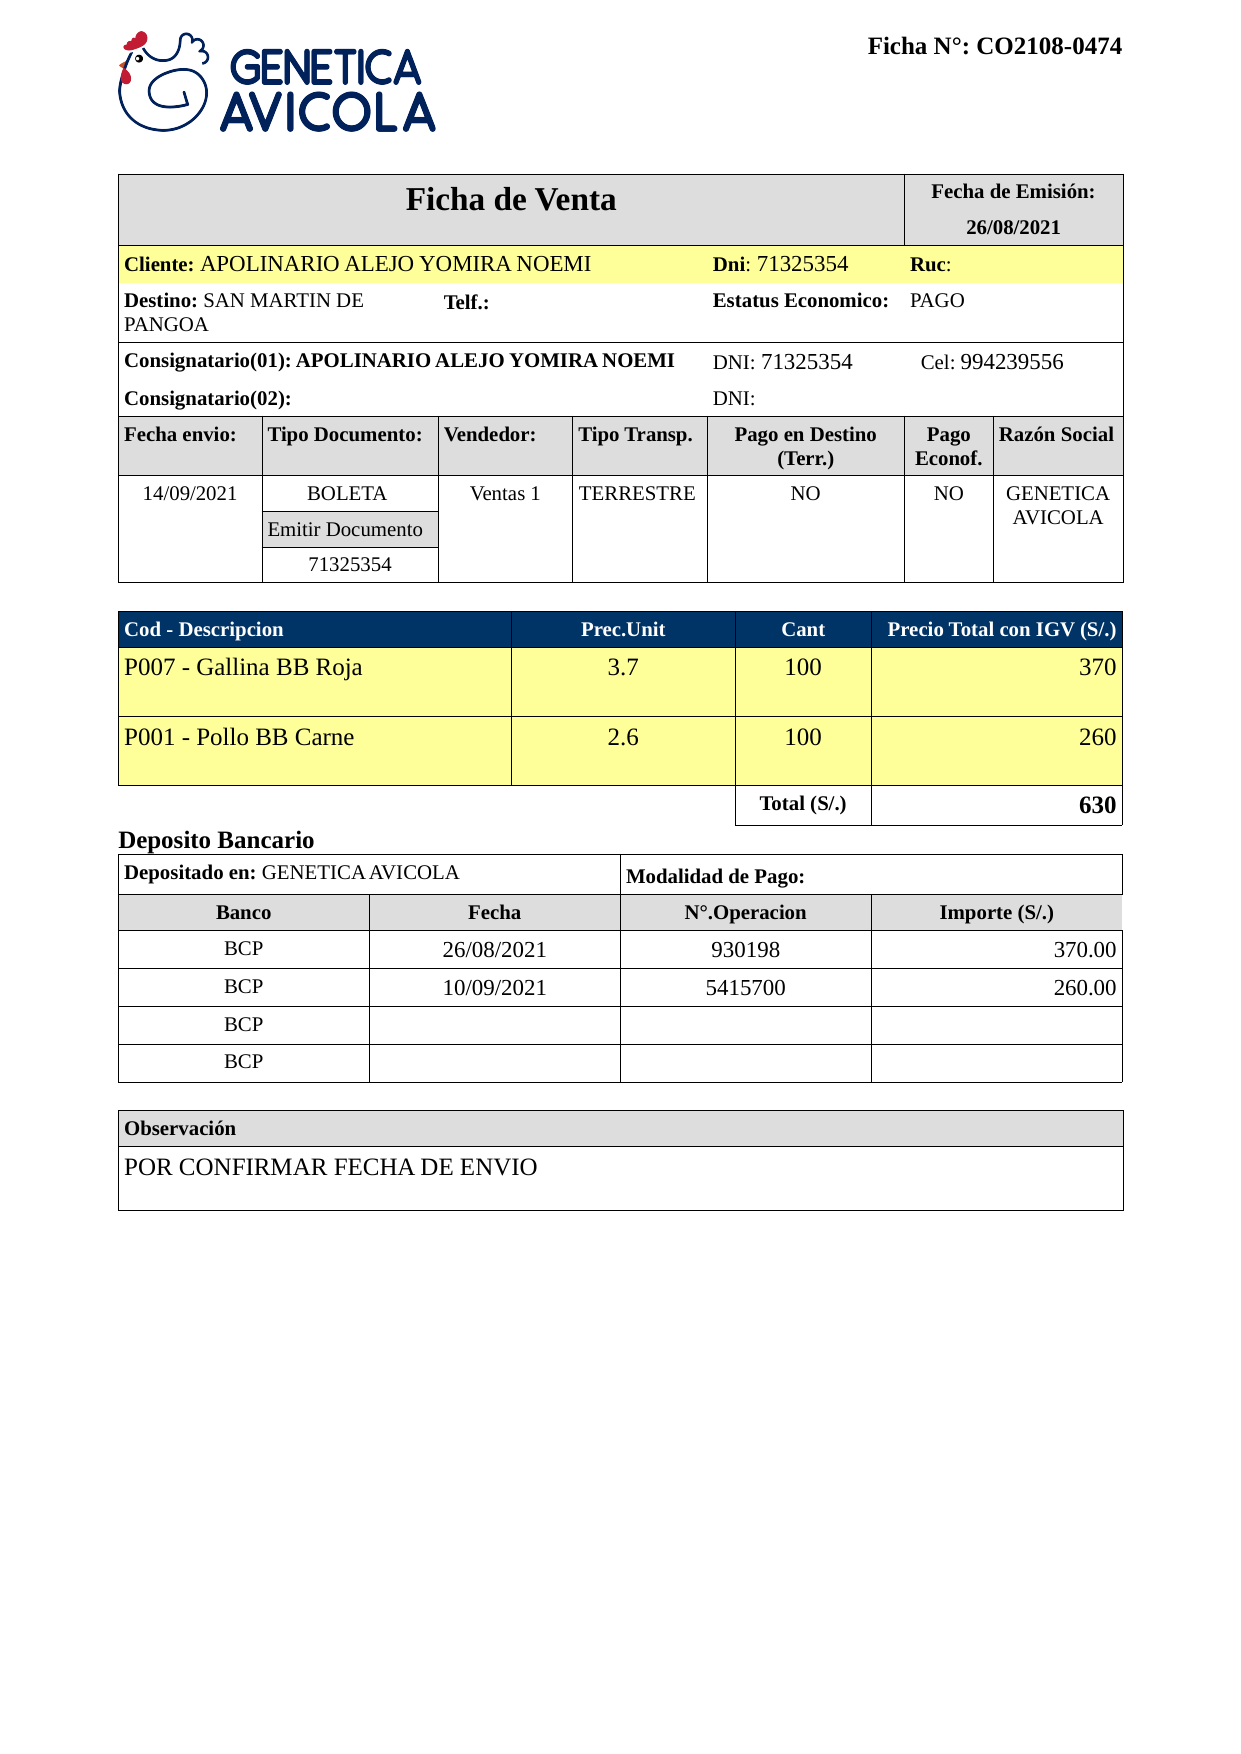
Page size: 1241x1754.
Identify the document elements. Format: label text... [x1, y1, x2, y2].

table_header Precio Total con IGV (S/.) [872, 612, 1122, 647]
table_cell [511, 786, 735, 825]
table_cell [621, 1045, 871, 1082]
table_cell Banco [119, 895, 369, 930]
table_cell Emitir Documento [263, 512, 438, 547]
table_header Modalidad de Pago: [621, 855, 1122, 894]
picture [118, 31, 436, 132]
table_cell NO [708, 476, 904, 582]
table_cell 5415700 [621, 969, 871, 1006]
table_cell GENETICA AVICOLA [994, 476, 1123, 582]
table_cell N°.Operacion [621, 895, 871, 930]
table_header Cod - Descripcion [119, 612, 511, 647]
table_cell Cel: 994239556 [915, 343, 1123, 380]
table_cell 260.00 [872, 969, 1122, 1006]
table_cell 630 [872, 786, 1122, 825]
table_cell Estatus Economico: [707, 283, 904, 342]
table_cell POR CONFIRMAR FECHA DE ENVIO [119, 1147, 1123, 1210]
table_cell BOLETA [263, 476, 438, 511]
table_header Prec.Unit [512, 612, 735, 647]
table_cell Fecha [370, 895, 620, 930]
table_cell [621, 1007, 871, 1044]
table_cell DNI: [707, 380, 1123, 416]
table_cell Pago Econof. [905, 417, 993, 475]
table_cell 370 [872, 648, 1122, 716]
table_cell 930198 [621, 931, 871, 968]
table_cell [370, 1007, 620, 1044]
table_cell P007 - Gallina BB Roja [119, 648, 511, 716]
table_cell 14/09/2021 [119, 476, 262, 582]
table_cell BCP [119, 1007, 369, 1044]
table_cell 100 [736, 717, 871, 785]
table_cell Telf.: [438, 283, 707, 342]
table_cell 10/09/2021 [370, 969, 620, 1006]
table_cell Pago en Destino (Terr.) [708, 417, 904, 475]
table_cell BCP [119, 931, 369, 968]
table_cell Consignatario(01): APOLINARIO ALEJO YOMIRA NOEMI [119, 343, 707, 380]
table_cell NO [905, 476, 993, 582]
table_cell 26/08/2021 [370, 931, 620, 968]
table_cell Tipo Documento: [263, 417, 438, 475]
table_cell 370.00 [872, 931, 1122, 968]
table_cell Cliente: APOLINARIO ALEJO YOMIRA NOEMI [119, 246, 707, 283]
table_cell 26/08/2021 [905, 209, 1123, 245]
table_cell Fecha envio: [119, 417, 262, 475]
table_cell Vendedor: [439, 417, 572, 475]
table_cell Tipo Transp. [573, 417, 707, 475]
table_header Observación [119, 1111, 1123, 1146]
table_cell PAGO [904, 283, 1123, 342]
table_cell Dni: 71325354 [707, 246, 904, 283]
table_cell [872, 1045, 1122, 1082]
table_cell 2.6 [512, 717, 735, 785]
table_cell Razón Social [994, 417, 1123, 475]
table_cell Destino: SAN MARTIN DE PANGOA [119, 283, 438, 342]
table_header Cant [736, 612, 871, 647]
table_cell [872, 1007, 1122, 1044]
table_cell 100 [736, 648, 871, 716]
table_cell 3.7 [512, 648, 735, 716]
table_cell Ruc: [904, 246, 1123, 283]
table_cell DNI: 71325354 [707, 343, 915, 380]
table_cell Total (S/.) [736, 786, 871, 825]
table_header Fecha de Emisión: [905, 175, 1123, 209]
table_cell Importe (S/.) [872, 895, 1122, 930]
table_cell P001 - Pollo BB Carne [119, 717, 511, 785]
table_cell 71325354 [263, 548, 438, 582]
table_cell [118, 786, 511, 825]
table_cell BCP [119, 969, 369, 1006]
table_cell Consignatario(02): [119, 380, 707, 416]
table_cell Ventas 1 [439, 476, 572, 582]
table_cell 260 [872, 717, 1122, 785]
table_cell [370, 1045, 620, 1082]
table_header Depositado en: GENETICA AVICOLA [119, 855, 620, 894]
table_cell BCP [119, 1045, 369, 1082]
table_header Ficha de Venta [119, 175, 904, 245]
table_cell TERRESTRE [573, 476, 707, 582]
text Deposito Bancario [118, 825, 1122, 854]
